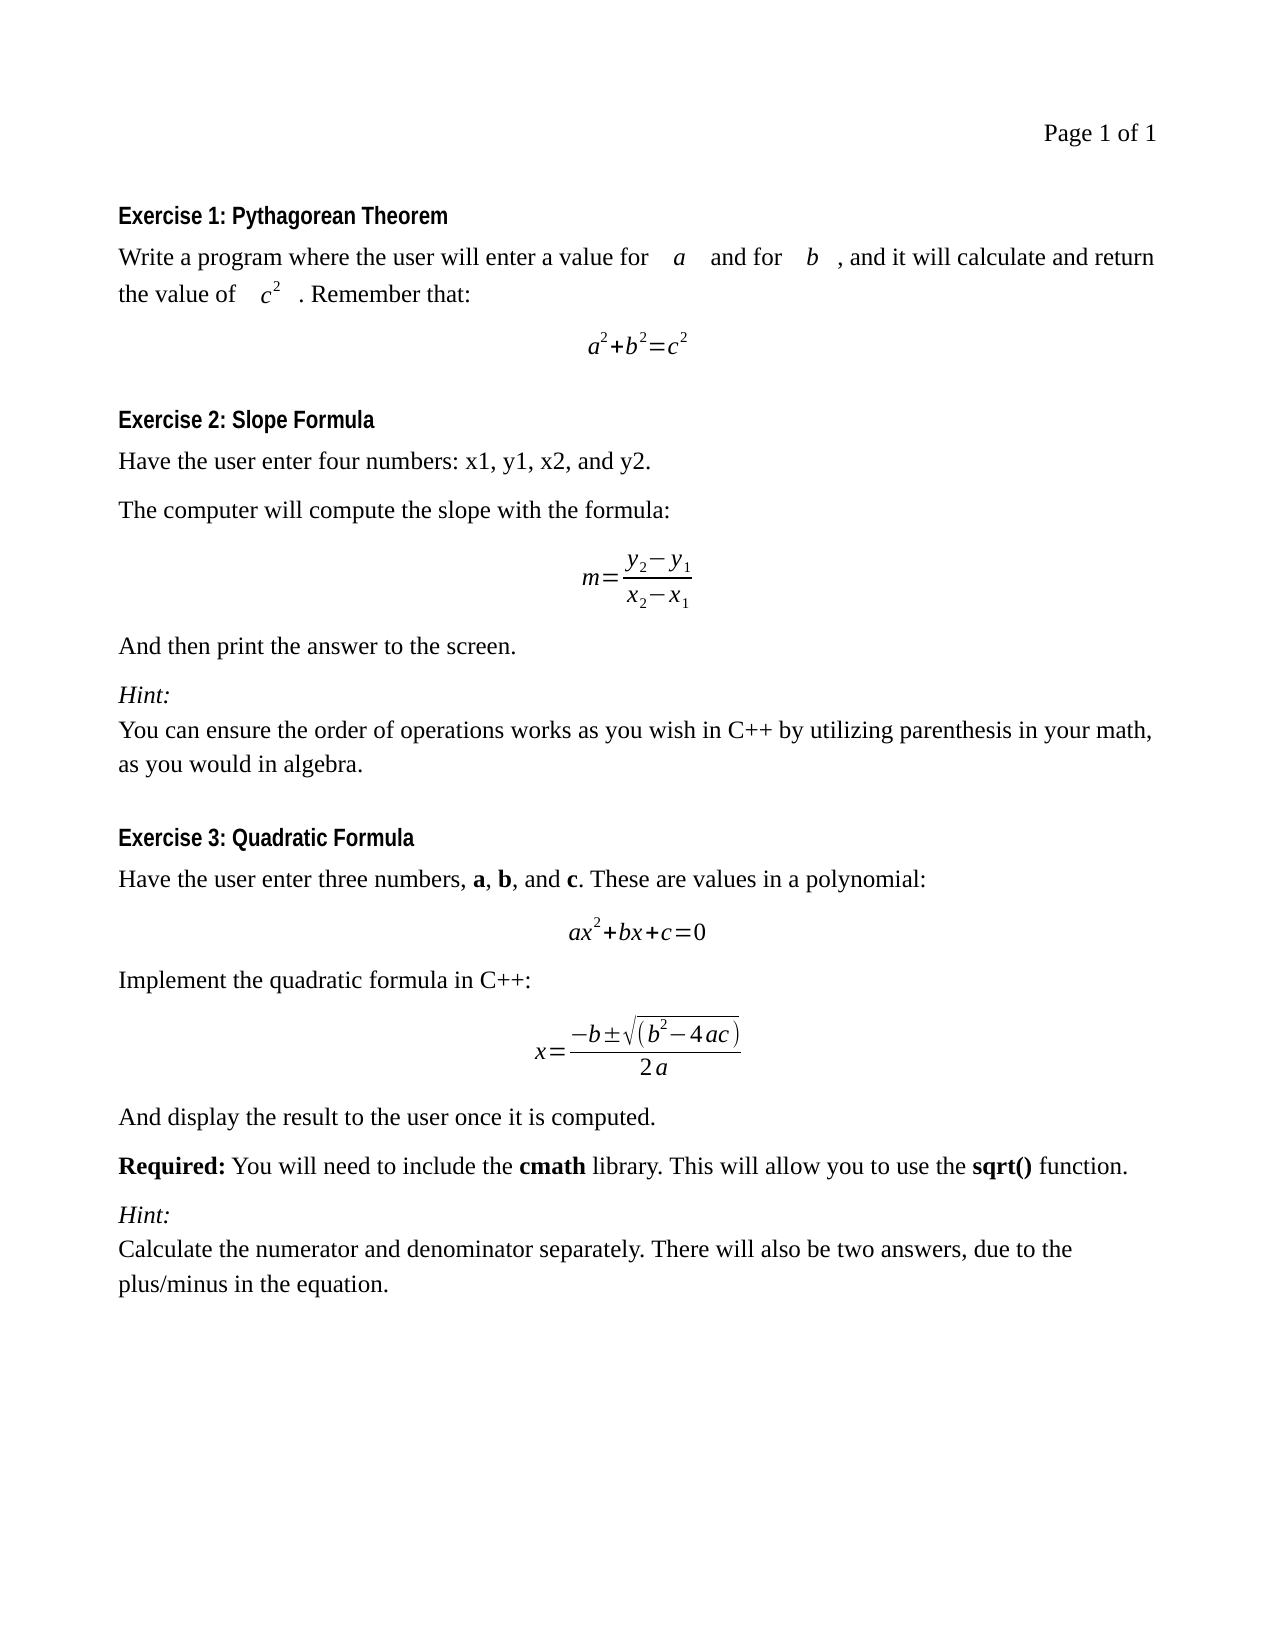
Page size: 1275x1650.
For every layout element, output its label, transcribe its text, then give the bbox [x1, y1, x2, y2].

text And then print the answer to the screen. [118, 631, 1157, 660]
text And display the result to the user once it is computed. [118, 1102, 1157, 1131]
text Have the user enter four numbers: x1, y1, x2, and y2. [118, 446, 1157, 475]
text Implement the quadratic formula in C++: [118, 965, 1157, 994]
text Hint: Calculate the numerator and denominator separately. There will also be two answers, due to the plus/minus in the equation. [118, 1200, 1157, 1298]
text Required: You will need to include the cmath library. This will allow you to use the sqrt() function. [118, 1151, 1157, 1180]
text The computer will compute the slope with the formula: [118, 495, 1157, 524]
subtitle Exercise 2: Slope Formula [118, 405, 1157, 434]
text Write a program where the user will enter a value for and for , and it will calculate and return the value of . Remember that: [118, 242, 1157, 308]
subtitle Exercise 3: Quadratic Formula [118, 823, 1157, 852]
text Have the user enter three numbers, a, b, and c. These are values in a polynomial: [118, 864, 1157, 893]
text Hint: You can ensure the order of operations works as you wish in C++ by utilizing parenthesis in your math, as you would in algebra. [118, 680, 1157, 778]
subtitle Exercise 1: Pythagorean Theorem [118, 201, 1157, 230]
